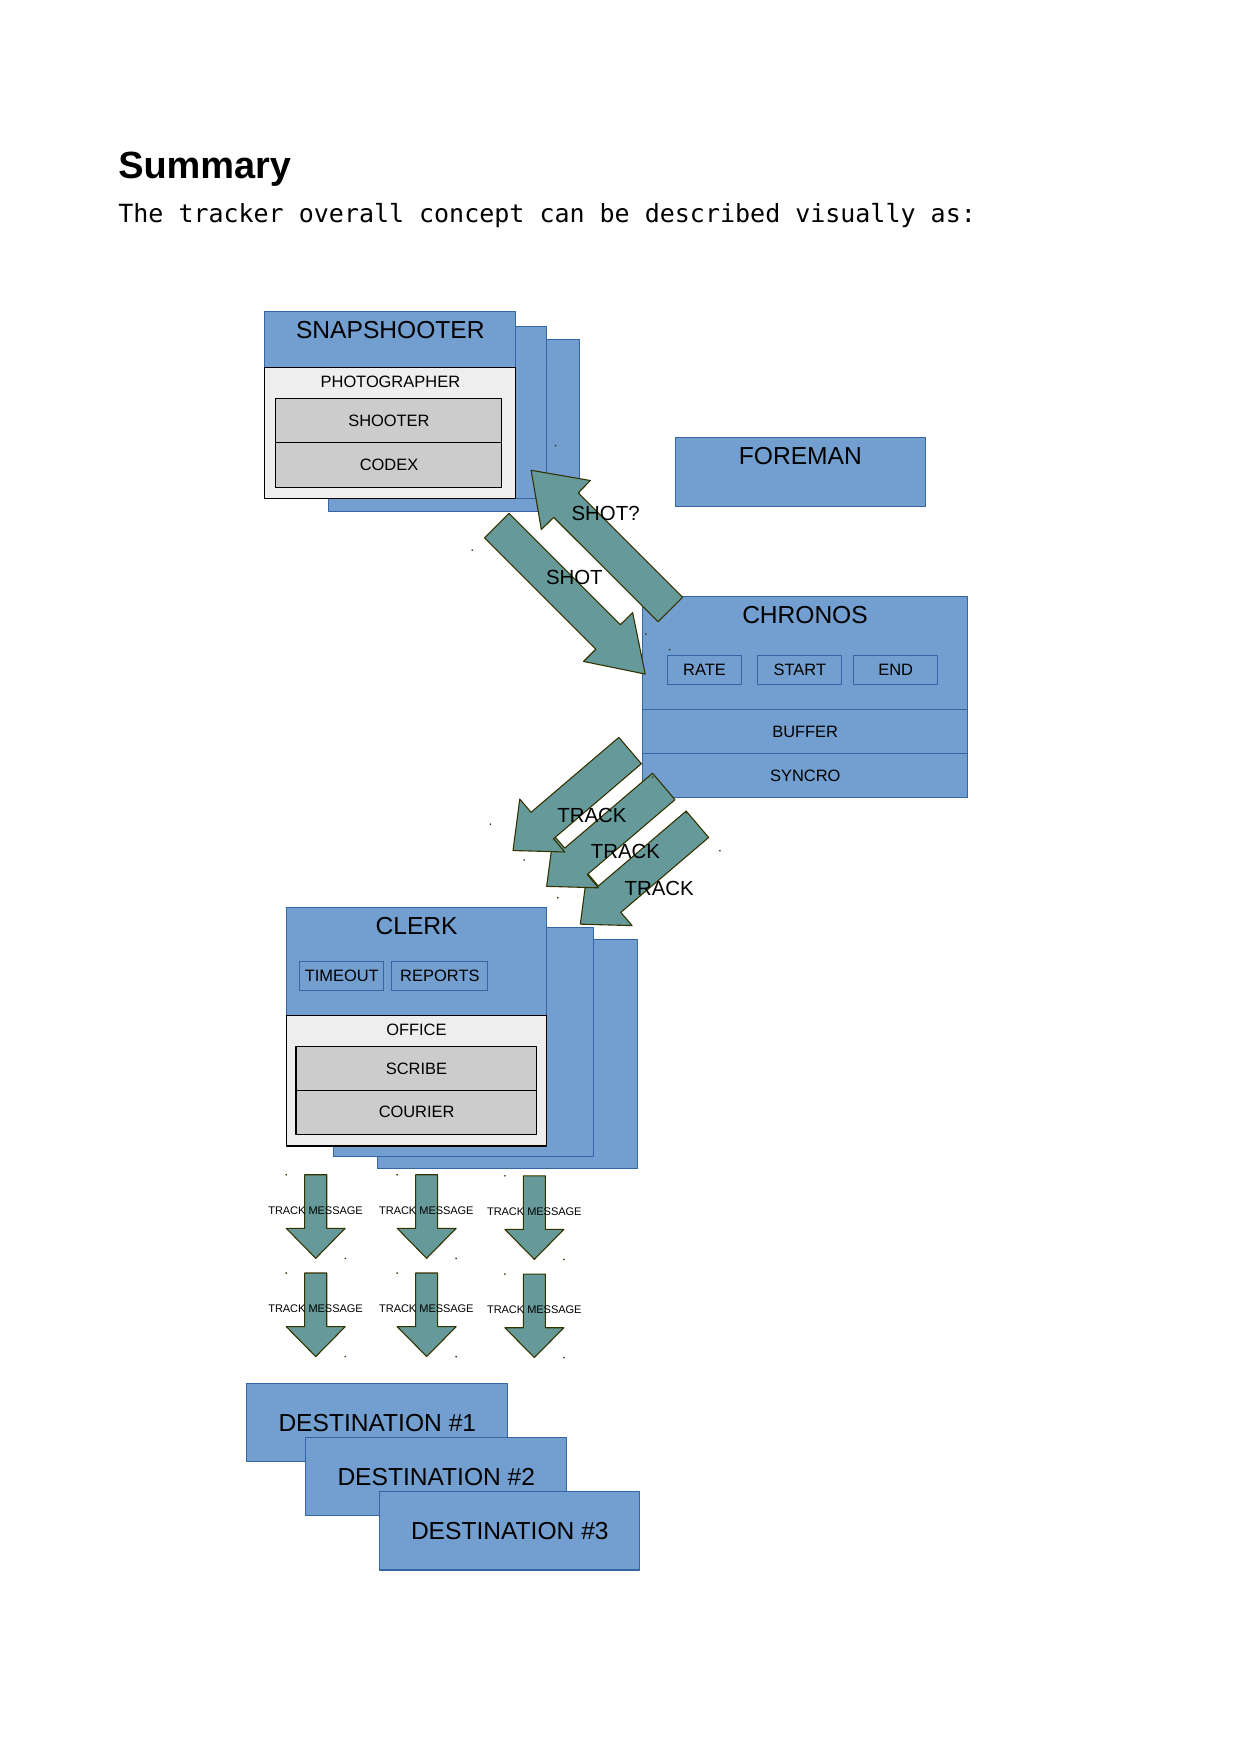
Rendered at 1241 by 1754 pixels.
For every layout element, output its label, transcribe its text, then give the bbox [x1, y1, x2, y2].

text The tracker overall concept can be described visually as: [118, 199, 1122, 228]
subtitle Summary [118, 143, 1122, 187]
